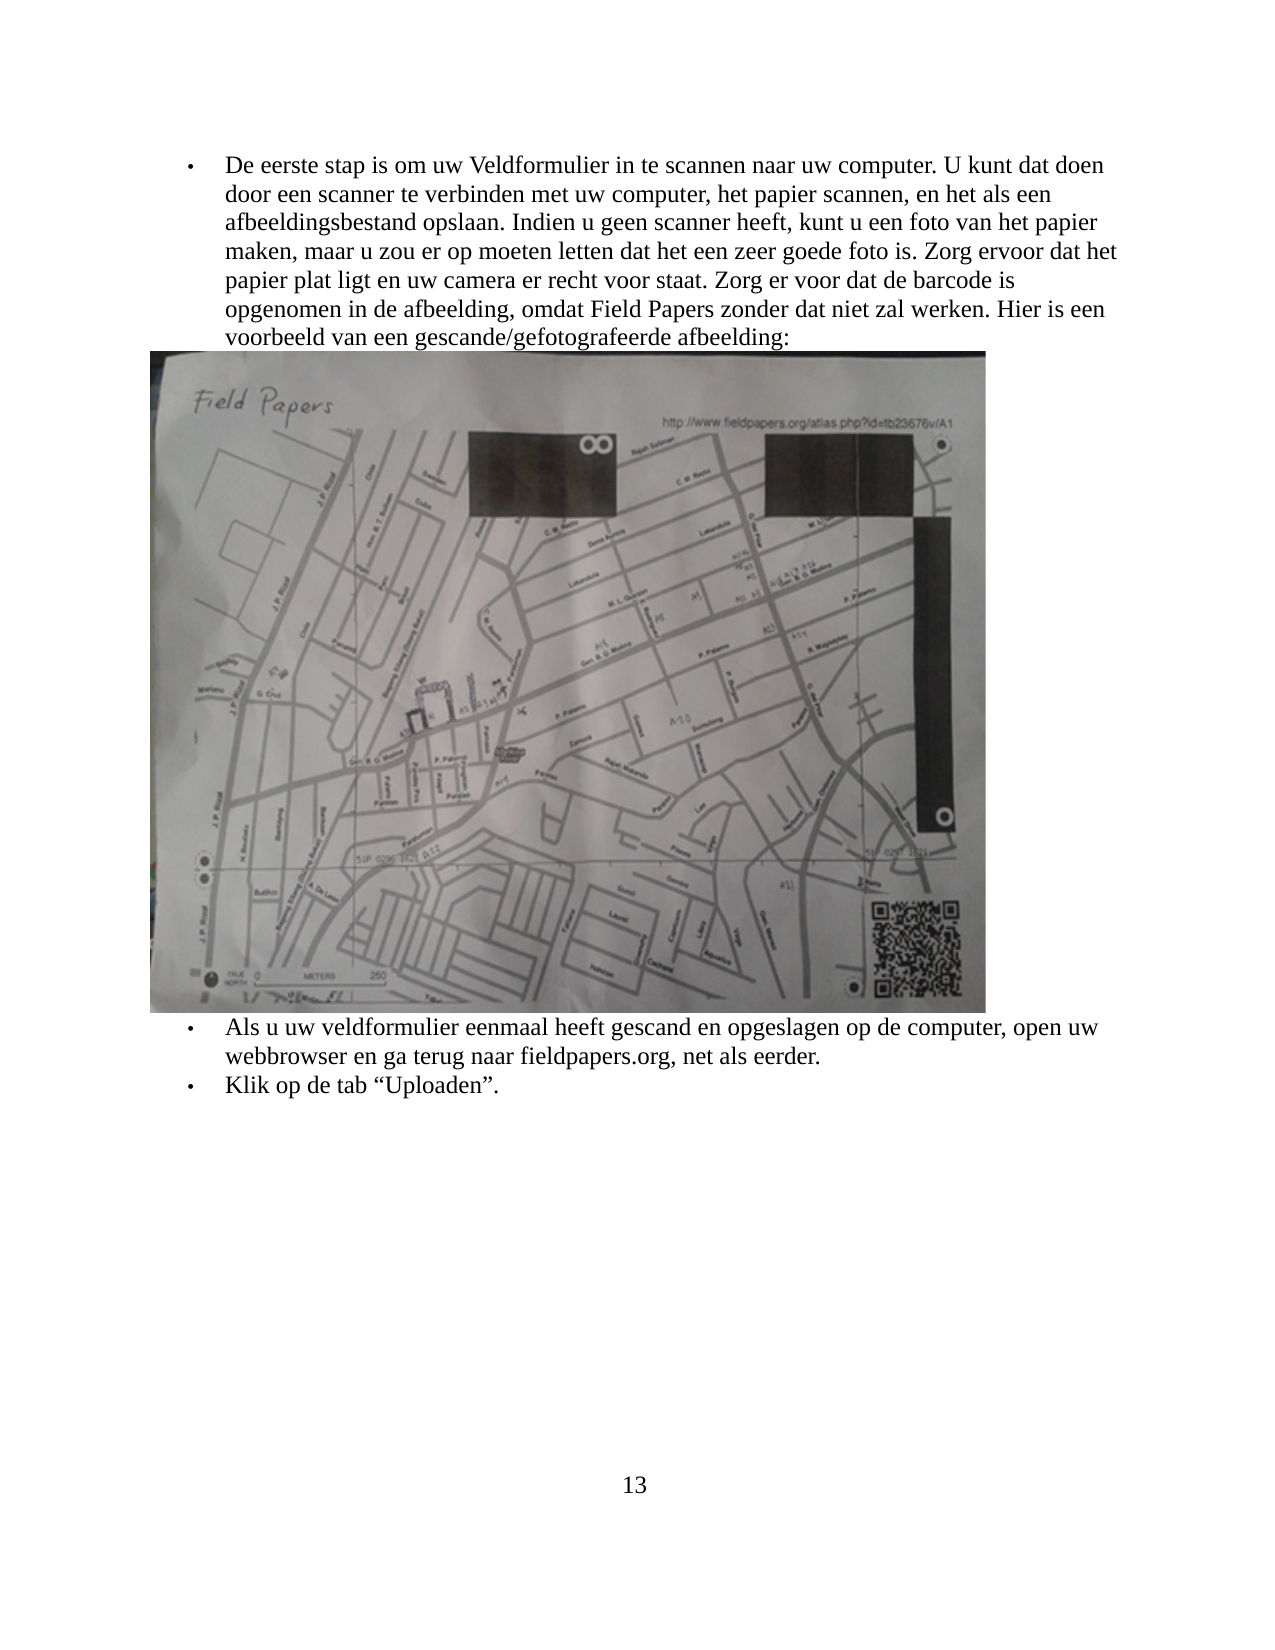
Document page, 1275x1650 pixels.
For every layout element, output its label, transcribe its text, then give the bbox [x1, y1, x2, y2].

list De eerste stap is om uw Veldformulier in te scannen naar uw computer. U kunt dat doen door een scanner te verbinden met uw computer, het papier scannen, en het als een afbeeldingsbestand opslaan. Indien u geen scanner heeft, kunt u een foto van het papier maken, maar u zou er op moeten letten dat het een zeer goede foto is. Zorg ervoor dat het papier plat ligt en uw camera er recht voor staat. Zorg er voor dat de barcode is opgenomen in de afbeelding, omdat Field Papers zonder dat niet zal werken. Hier is een voorbeeld van een gescande/gefotografeerde afbeelding: [187, 150, 1125, 351]
list Als u uw veldformulier eenmaal heeft gescand en opgeslagen op de computer, open uw webbrowser en ga terug naar fieldpapers.org, net als eerder. [187, 1012, 1125, 1070]
list Klik op de tab “Uploaden”. [187, 1070, 1125, 1098]
picture [150, 351, 986, 1013]
